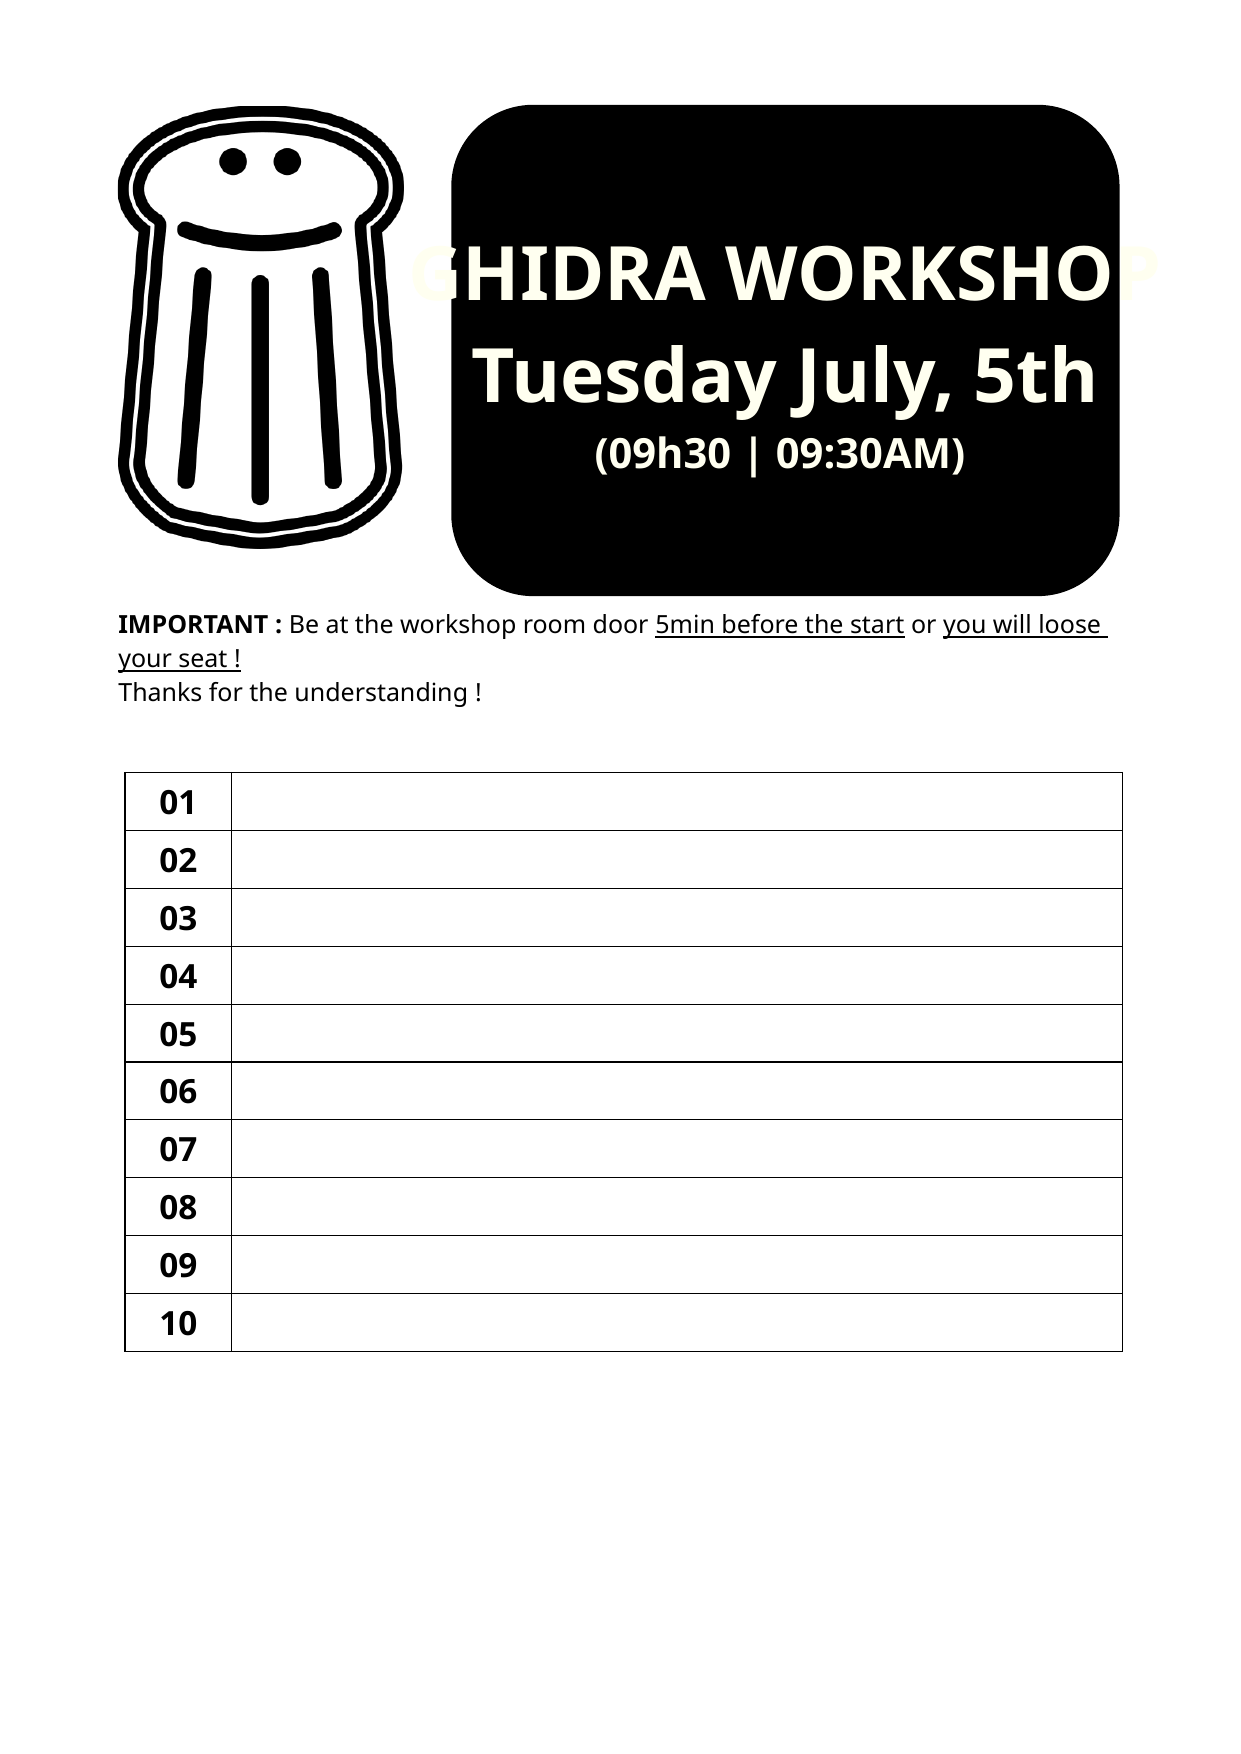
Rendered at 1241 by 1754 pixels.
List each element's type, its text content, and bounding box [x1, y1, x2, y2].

table_header 01 [126, 773, 231, 830]
text IMPORTANT : Be at the workshop room door 5min before the start or you will loose your seat ! Thanks for the understanding ! [118, 607, 1122, 709]
table_cell [232, 1294, 1122, 1351]
table_cell [232, 1178, 1122, 1235]
table_cell [232, 1063, 1122, 1119]
picture [117, 106, 404, 549]
table_cell 08 [126, 1178, 231, 1235]
table_cell 10 [126, 1294, 231, 1351]
table_cell 03 [126, 889, 231, 946]
table_cell [232, 831, 1122, 888]
table_cell 09 [126, 1236, 231, 1293]
table_cell [232, 947, 1122, 1003]
table_cell [232, 1236, 1122, 1293]
table_cell 05 [126, 1005, 231, 1061]
table_header [232, 773, 1122, 830]
table_cell 07 [126, 1120, 231, 1177]
table_cell 02 [126, 831, 231, 888]
table_cell 06 [126, 1063, 231, 1119]
table_cell [232, 1120, 1122, 1177]
table_cell 04 [126, 947, 231, 1003]
table_cell [232, 889, 1122, 946]
table_cell [232, 1005, 1122, 1061]
